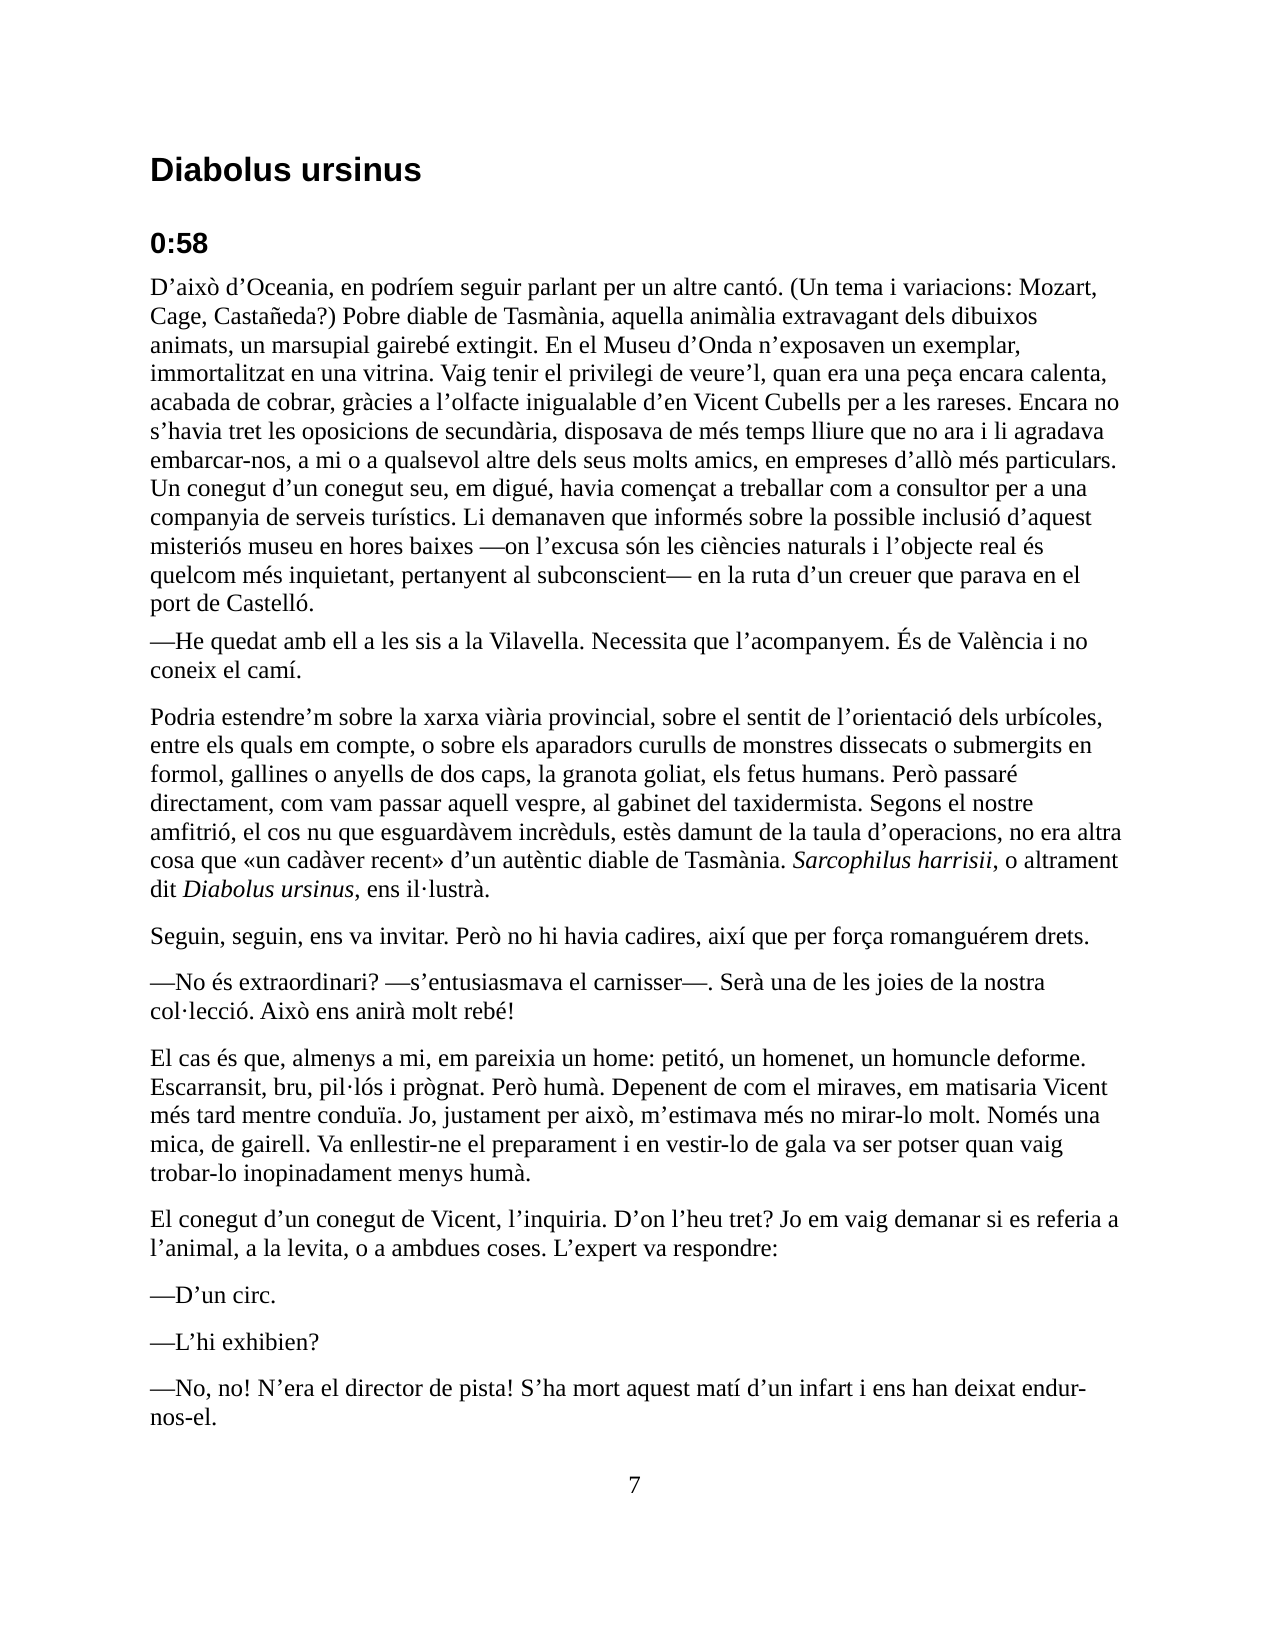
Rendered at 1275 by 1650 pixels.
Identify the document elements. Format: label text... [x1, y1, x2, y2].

text El cas és que, almenys a mi, em pareixia un home: petitó, un homenet, un homuncle deforme. Escarransit, bru, pil·lós i prògnat. Però humà. Depenent de com el miraves, em matisaria Vicent més tard mentre conduïa. Jo, justament per això, m’estimava més no mirar-lo molt. Només una mica, de gairell. Va enllestir-ne el preparament i en vestir-lo de gala va ser potser quan vaig trobar-lo inopinadament menys humà. [150, 1043, 1125, 1187]
subtitle Diabolus ursinus [150, 150, 1125, 189]
subtitle 0:58 [150, 226, 1125, 260]
text D’això d’Oceania, en podríem seguir parlant per un altre cantó. (Un tema i variacions: Mozart, Cage, Castañeda?) Pobre diable de Tasmània, aquella animàlia extravagant dels dibuixos animats, un marsupial gairebé extingit. En el Museu d’Onda n’exposaven un exemplar, immortalitzat en una vitrina. Vaig tenir el privilegi de veure’l, quan era una peça encara calenta, acabada de cobrar, gràcies a l’olfacte inigualable d’en Vicent Cubells per a les rareses. Encara no s’havia tret les oposicions de secundària, disposava de més temps lliure que no ara i li agradava embarcar-nos, a mi o a qualsevol altre dels seus molts amics, en empreses d’allò més particulars. Un conegut d’un conegut seu, em digué, havia començat a treballar com a consultor per a una companyia de serveis turístics. Li demanaven que informés sobre la possible inclusió d’aquest misteriós museu en hores baixes —on l’excusa són les ciències naturals i l’objecte real és quelcom més inquietant, pertanyent al subconscient— en la ruta d’un creuer que parava en el port de Castelló. [150, 272, 1125, 617]
text Seguin, seguin, ens va invitar. Però no hi havia cadires, així que per força romanguérem drets. [150, 921, 1125, 949]
text Podria estendre’m sobre la xarxa viària provincial, sobre el sentit de l’orientació dels urbícoles, entre els quals em compte, o sobre els aparadors curulls de monstres dissecats o submergits en formol, gallines o anyells de dos caps, la granota goliat, els fetus humans. Però passaré directament, com vam passar aquell vespre, al gabinet del taxidermista. Segons el nostre amfitrió, el cos nu que esguardàvem incrèduls, estès damunt de la taula d’operacions, no era altra cosa que «un cadàver recent» d’un autèntic diable de Tasmània. Sarcophilus harrisii, o altrament dit Diabolus ursinus, ens il·lustrà. [150, 702, 1125, 903]
text —No és extraordinari? —s’entusiasmava el carnisser—. Serà una de les joies de la nostra col·lecció. Això ens anirà molt rebé! [150, 967, 1125, 1025]
text —No, no! N’era el director de pista! S’ha mort aquest matí d’un infart i ens han deixat endur-nos-el. [150, 1373, 1125, 1431]
text —D’un circ. [150, 1280, 1125, 1309]
text —L’hi exhibien? [150, 1327, 1125, 1355]
text El conegut d’un conegut de Vicent, l’inquiria. D’on l’heu tret? Jo em vaig demanar si es referia a l’animal, a la levita, o a ambdues coses. L’expert va respondre: [150, 1204, 1125, 1262]
text —He quedat amb ell a les sis a la Vilavella. Necessita que l’acompanyem. És de València i no coneix el camí. [150, 626, 1125, 684]
